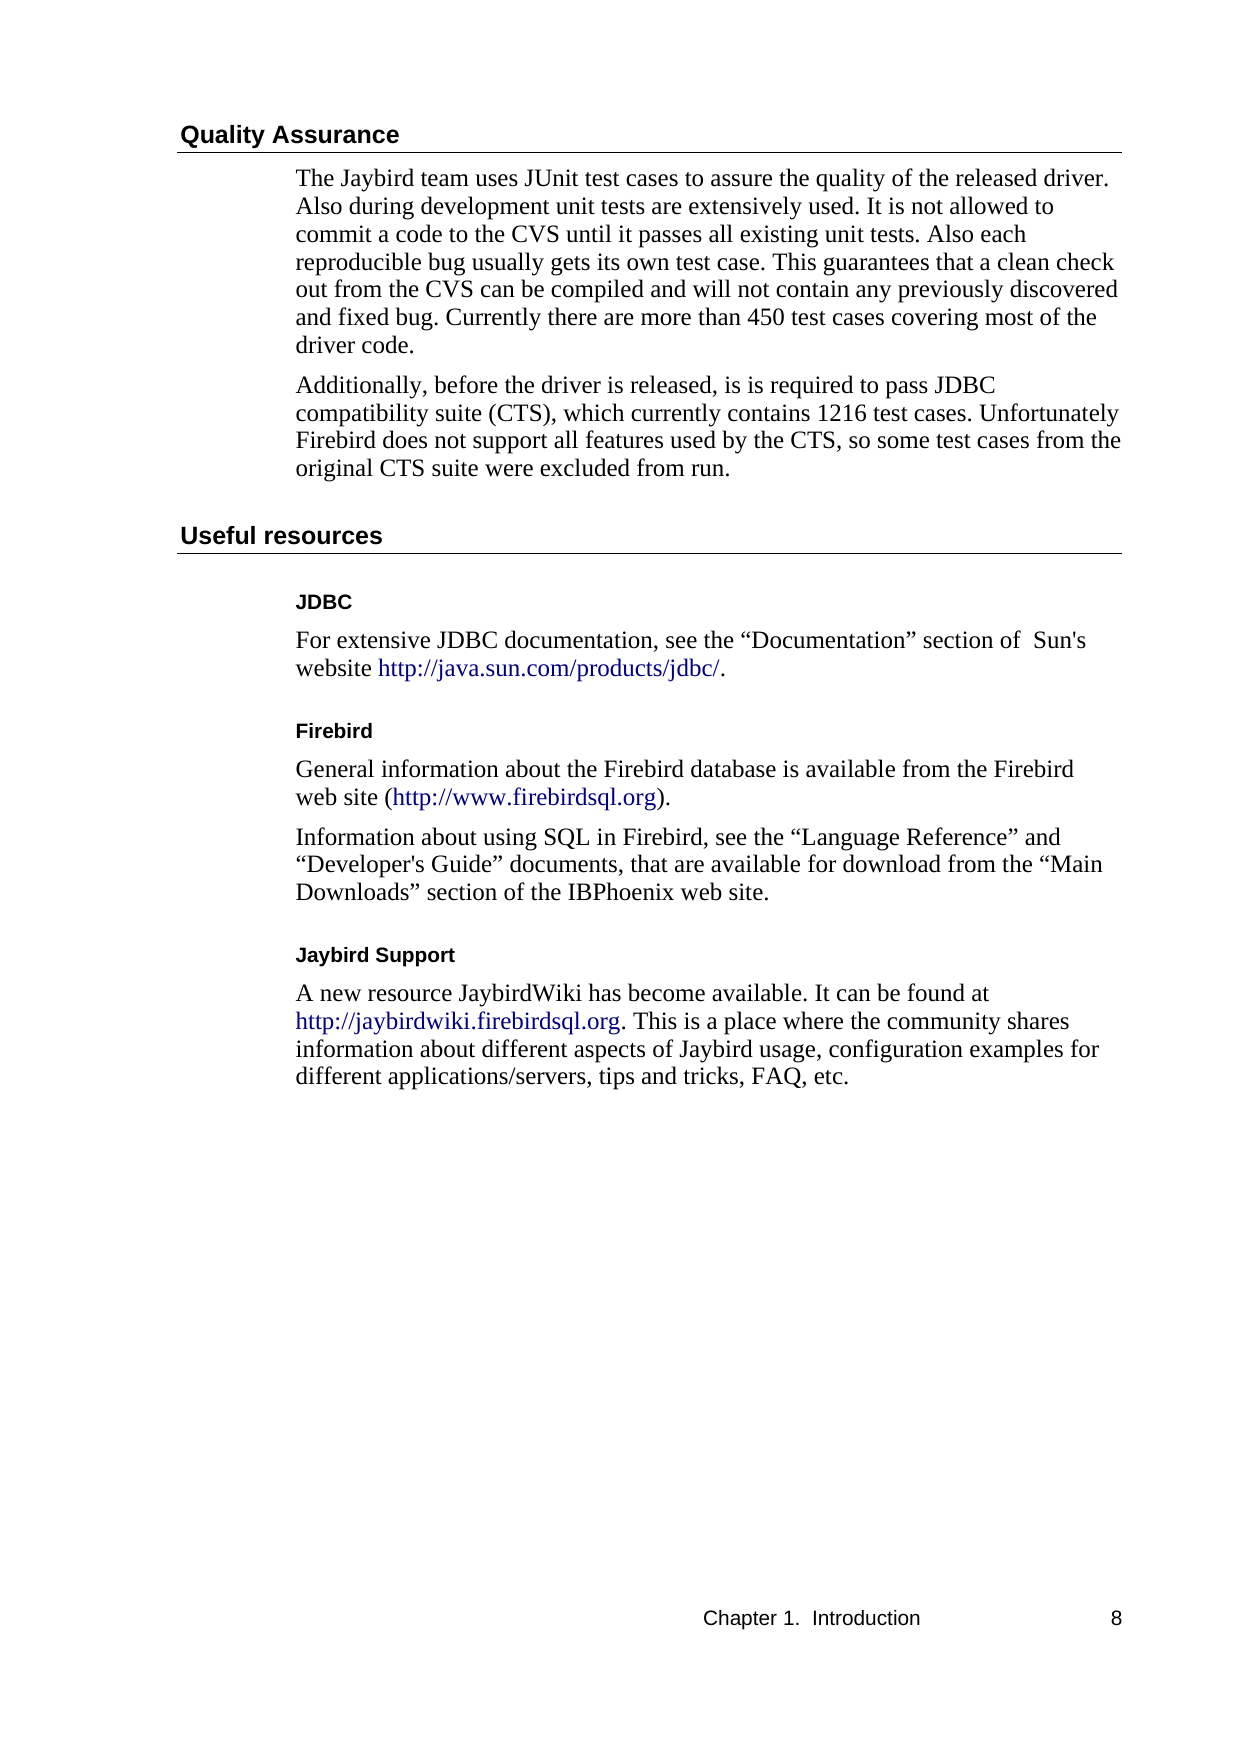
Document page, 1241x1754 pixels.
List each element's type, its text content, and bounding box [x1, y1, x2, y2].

subtitle Jaybird Support [295, 943, 1122, 967]
subtitle Quality Assurance [177, 118, 1122, 152]
text A new resource JaybirdWiki has become available. It can be found at http://jaybirdwiki.firebirdsql.org. This is a place where the community shares information about different aspects of Jaybird usage, configuration examples for different applications/servers, tips and tricks, FAQ, etc. [295, 979, 1122, 1090]
text Additionally, before the driver is released, is is required to pass JDBC compatibility suite (CTS), which currently contains 1216 test cases. Unfortunately Firebird does not support all features used by the CTS, so some test cases from the original CTS suite were excluded from run. [295, 371, 1122, 482]
text The Jaybird team uses JUnit test cases to assure the quality of the released driver. Also during development unit tests are extensively used. It is not allowed to commit a code to the CVS until it passes all existing unit tests. Also each reproducible bug usually gets its own test case. This guarantees that a clean check out from the CVS can be compiled and will not contain any previously discovered and fixed bug. Currently there are more than 450 test cases covering most of the driver code. [295, 164, 1122, 358]
text For extensive JDBC documentation, see the “Documentation” section of Sun's website http://java.sun.com/products/jdbc/. [295, 626, 1122, 682]
subtitle JDBC [295, 591, 1122, 614]
text Information about using SQL in Firebird, see the “Language Reference” and “Developer's Guide” documents, that are available for download from the “Main Downloads” section of the IBPhoenix web site. [295, 823, 1122, 906]
text General information about the Firebird database is available from the Firebird web site (http://www.firebirdsql.org). [295, 755, 1122, 810]
subtitle Useful resources [177, 519, 1122, 553]
subtitle Firebird [295, 719, 1122, 742]
